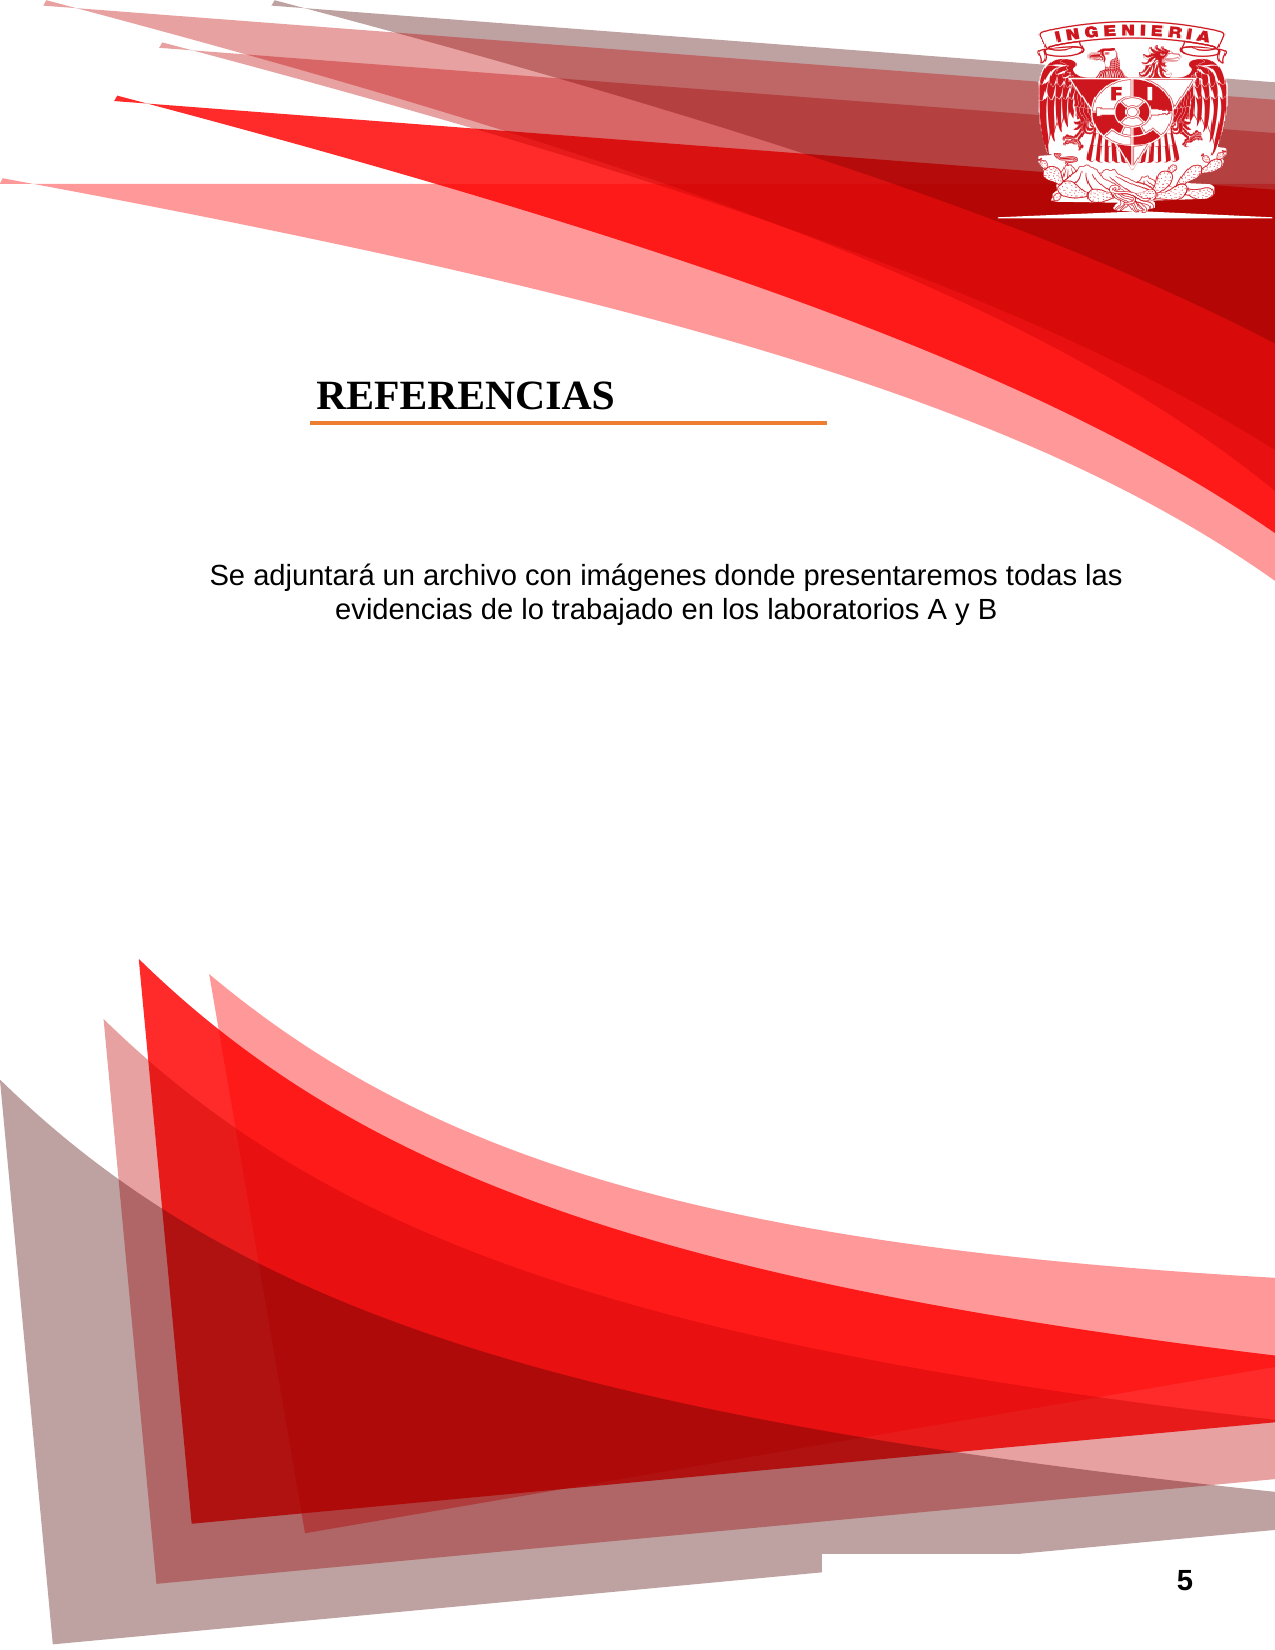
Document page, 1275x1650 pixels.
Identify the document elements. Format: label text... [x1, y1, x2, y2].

text Se adjuntará un archivo con imágenes donde presentaremos todas las evidencias de lo trabajado en los laboratorios A y B [145, 558, 1188, 625]
text 5 [839, 1563, 1193, 1595]
